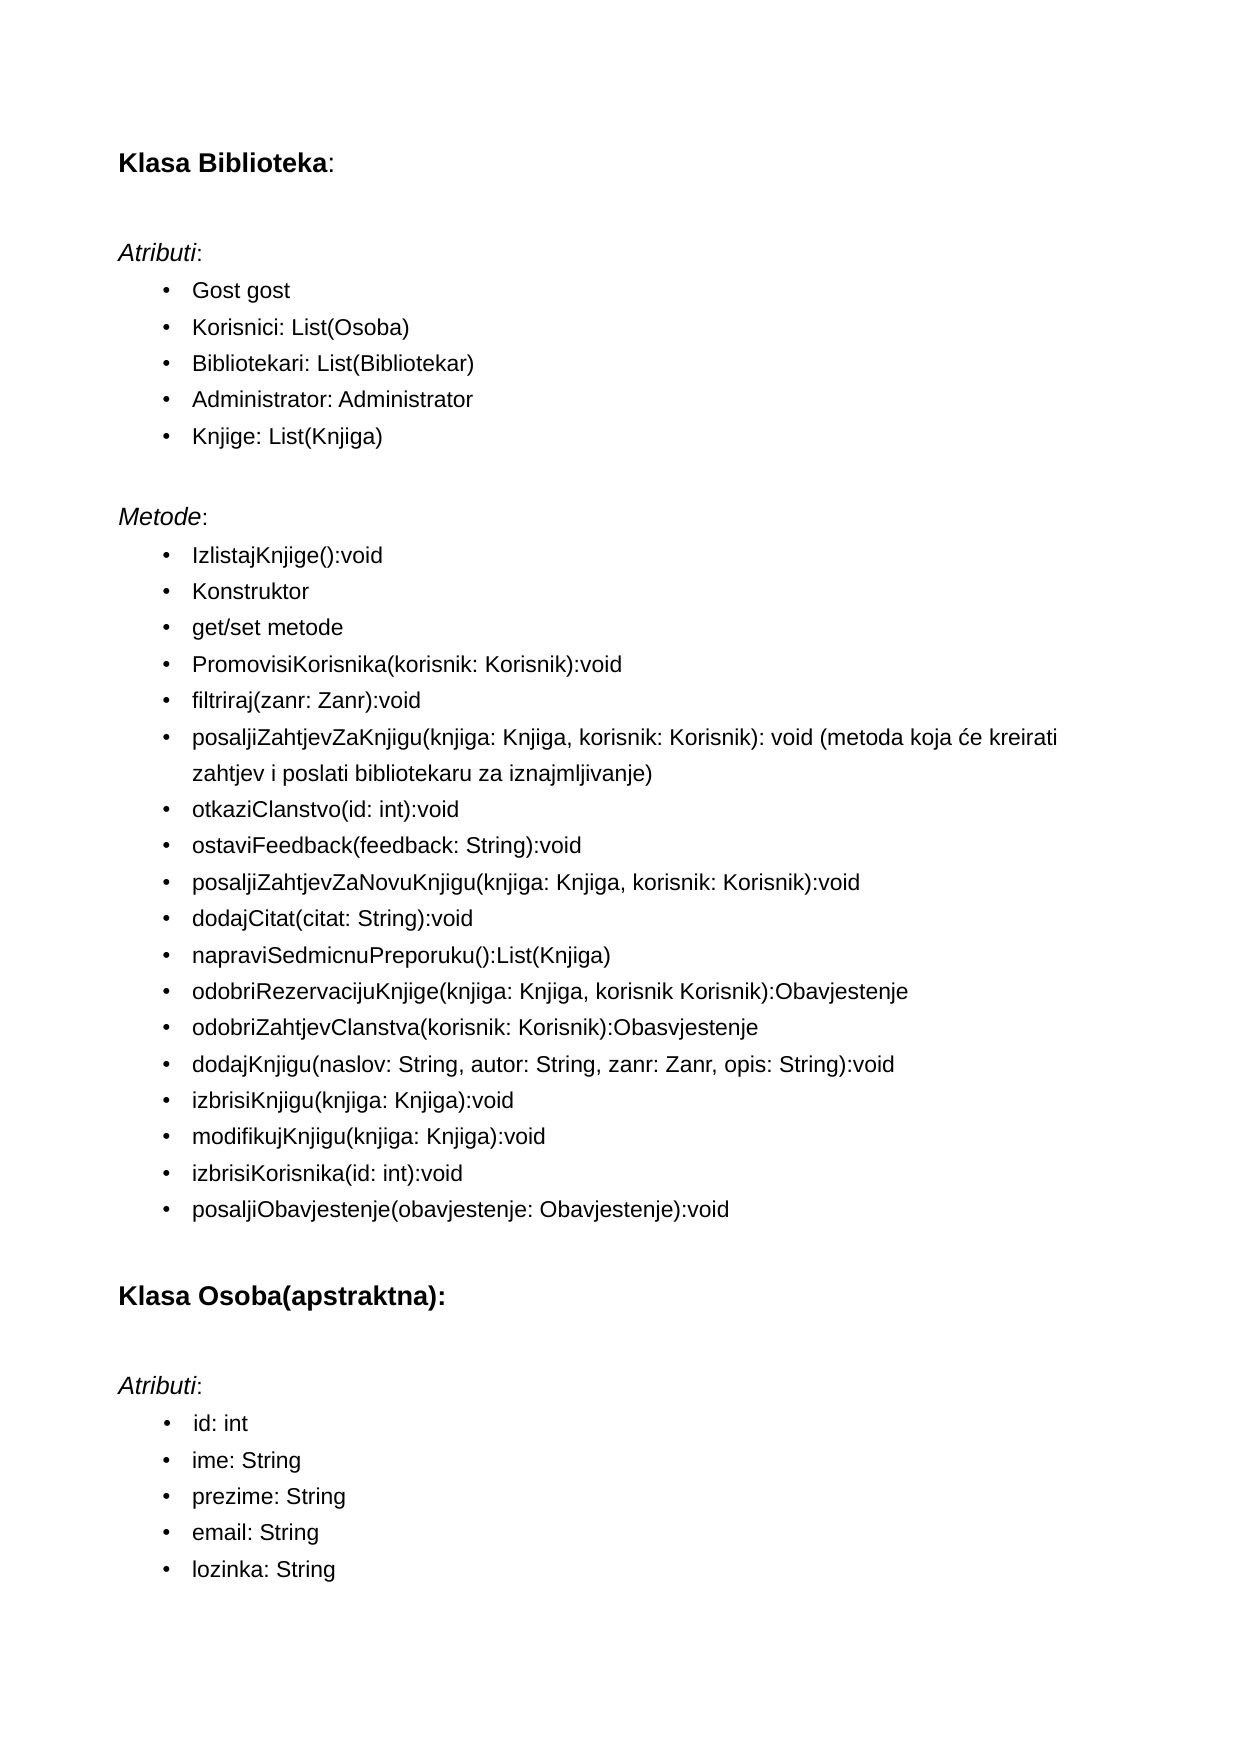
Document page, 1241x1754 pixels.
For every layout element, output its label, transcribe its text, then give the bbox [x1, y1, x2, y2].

list odobriZahtjevClanstva(korisnik: Korisnik):Obasvjestenje [162, 1014, 1122, 1041]
text Atributi: [118, 1371, 1122, 1399]
text Atributi: [118, 238, 1122, 266]
list Administrator: Administrator [162, 386, 1122, 413]
list id: int [163, 1410, 1122, 1437]
list posaljiObavjestenje(obavjestenje: Obavjestenje):void [162, 1196, 1122, 1222]
list get/set metode [162, 614, 1122, 641]
list IzlistajKnjige():void [162, 542, 1122, 568]
list odobriRezervacijuKnjige(knjiga: Knjiga, korisnik Korisnik):Obavjestenje [162, 978, 1122, 1004]
list filtriraj(zanr: Zanr):void [162, 687, 1122, 713]
text Klasa Biblioteka: [118, 147, 1122, 178]
list modifikujKnjigu(knjiga: Knjiga):void [162, 1123, 1122, 1150]
list Bibliotekari: List(Bibliotekar) [162, 350, 1122, 376]
list Gost gost [162, 277, 1122, 303]
list PromovisiKorisnika(korisnik: Korisnik):void [162, 651, 1122, 677]
list ime: String [162, 1447, 1122, 1473]
list izbrisiKorisnika(id: int):void [162, 1160, 1122, 1186]
text Klasa Osoba(apstraktna): [118, 1280, 1122, 1311]
list ostaviFeedback(feedback: String):void [162, 832, 1122, 859]
list email: String [162, 1519, 1122, 1546]
list prezime: String [162, 1483, 1122, 1509]
list izbrisiKnjigu(knjiga: Knjiga):void [162, 1087, 1122, 1113]
list dodajKnjigu(naslov: String, autor: String, zanr: Zanr, opis: String):void [162, 1051, 1122, 1077]
list posaljiZahtjevZaKnjigu(knjiga: Knjiga, korisnik: Korisnik): void (metoda koja će kreirati zahtjev i poslati bibliotekaru za iznajmljivanje) [162, 723, 1122, 786]
list Knjige: List(Knjiga) [162, 423, 1122, 449]
list lozinka: String [162, 1556, 1122, 1582]
list Korisnici: List(Osoba) [162, 313, 1122, 340]
list otkaziClanstvo(id: int):void [162, 796, 1122, 822]
text Metode: [118, 502, 1122, 531]
list dodajCitat(citat: String):void [162, 905, 1122, 932]
list napraviSedmicnuPreporuku():List(Knjiga) [162, 942, 1122, 968]
list posaljiZahtjevZaNovuKnjigu(knjiga: Knjiga, korisnik: Korisnik):void [162, 869, 1122, 895]
list Konstruktor [162, 578, 1122, 604]
